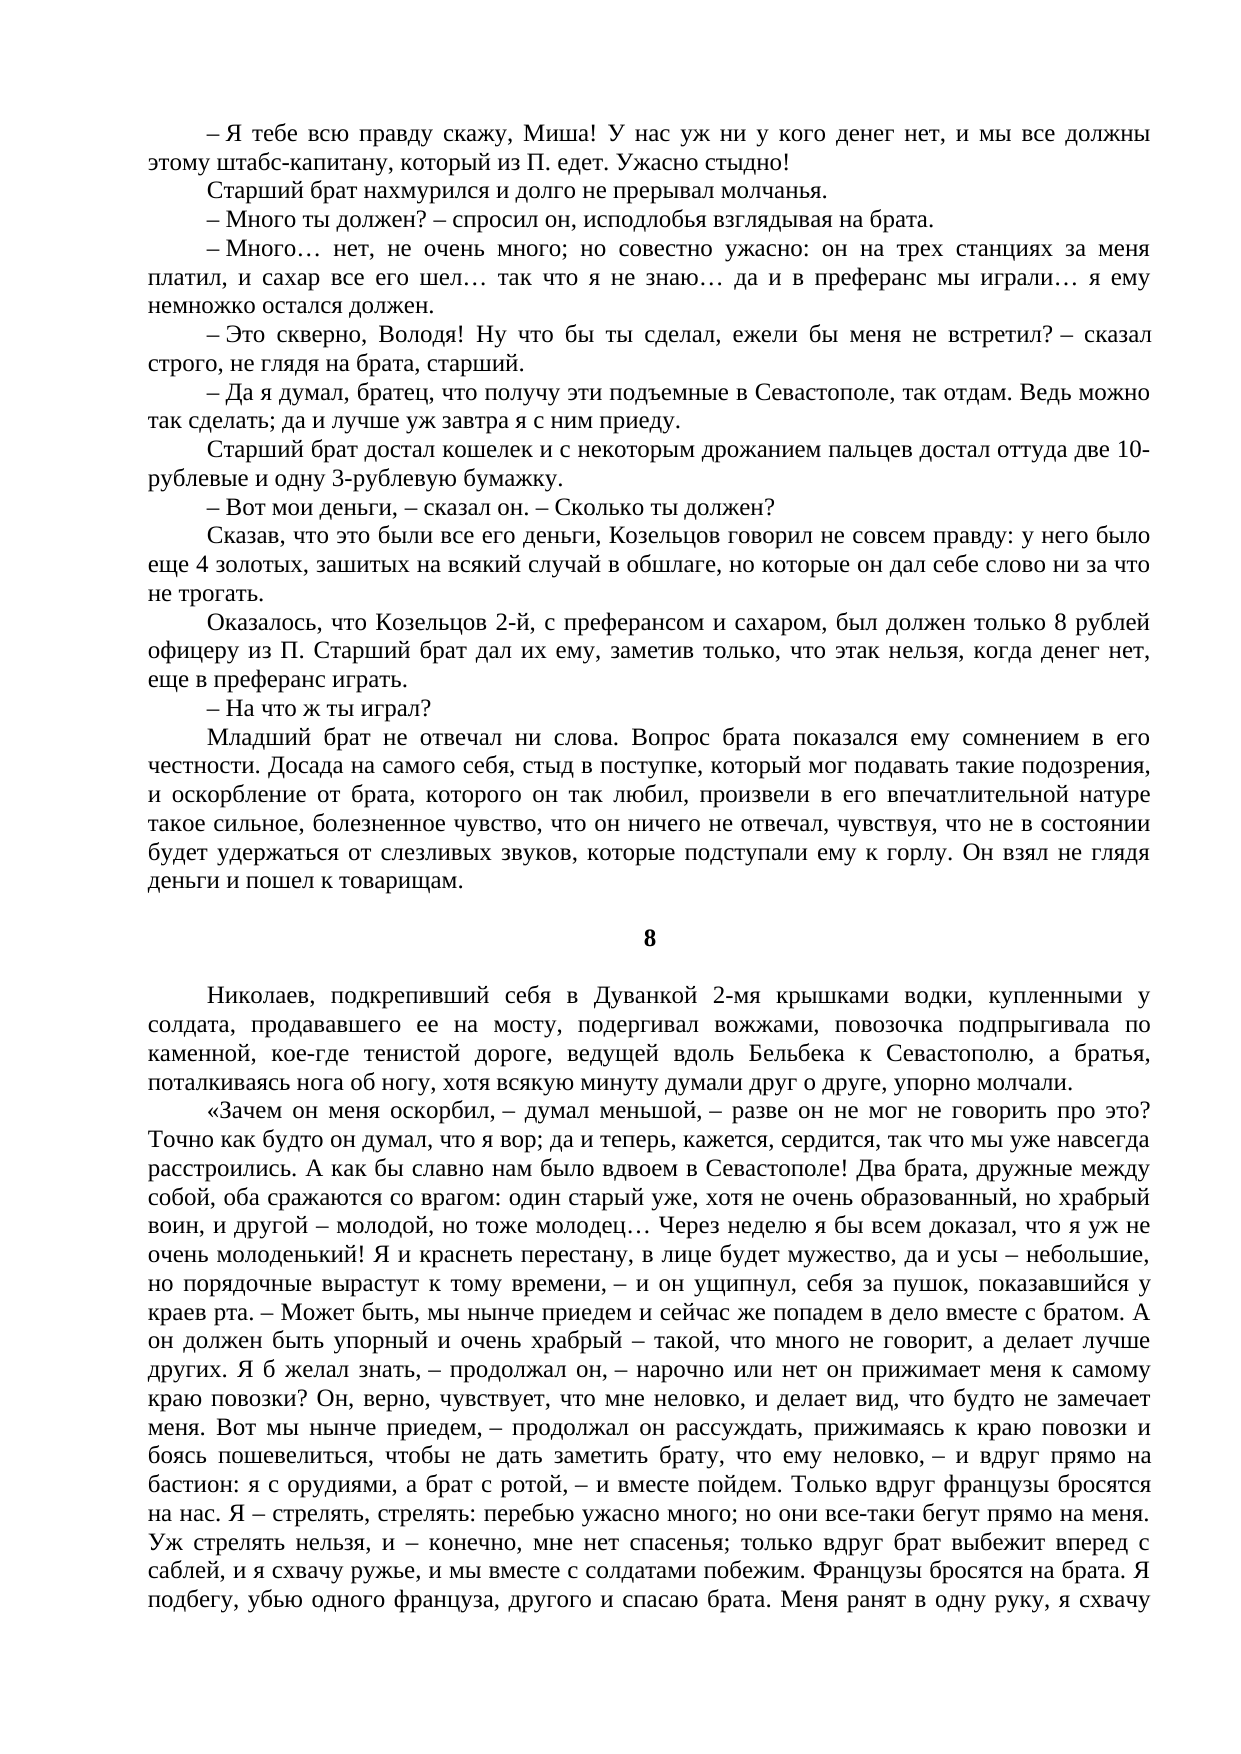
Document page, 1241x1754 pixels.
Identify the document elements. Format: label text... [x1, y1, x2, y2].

text – На что ж ты играл? [148, 693, 1152, 722]
text – Это скверно, Володя! Ну что бы ты сделал, ежели бы меня не встретил? – сказал строго, не глядя на брата, старший. [148, 319, 1152, 377]
text – Много ты должен? – спросил он, исподлобья взглядывая на брата. [148, 204, 1152, 233]
text Старший брат нахмурился и долго не прерывал молчанья. [148, 176, 1152, 204]
text Оказалось, что Козельцов 2-й, с преферансом и сахаром, был должен только 8 рублей офицеру из П. Старший брат дал их ему, заметив только, что этак нельзя, когда денег нет, еще в преферанс играть. [148, 607, 1152, 693]
text Сказав, что это были все его деньги, Козельцов говорил не совсем правду: у него было еще 4 золотых, зашитых на всякий случай в обшлаге, но которые он дал себе слово ни за что не трогать. [148, 521, 1152, 607]
text Младший брат не отвечал ни слова. Вопрос брата показался ему сомнением в его честности. Досада на самого себя, стыд в поступке, который мог подавать такие подозрения, и оскорбление от брата, которого он так любил, произвели в его впечатлительной натуре такое сильное, болезненное чувство, что он ничего не отвечал, чувствуя, что не в состоянии будет удержаться от слезливых звуков, которые подступали ему к горлу. Он взял не глядя деньги и пошел к товарищам. [148, 722, 1152, 894]
text – Да я думал, братец, что получу эти подъемные в Севастополе, так отдам. Ведь можно так сделать; да и лучше уж завтра я с ним приеду. [148, 377, 1152, 434]
text – Вот мои деньги, – сказал он. – Сколько ты должен? [148, 492, 1152, 521]
text – Я тебе всю правду скажу, Миша! У нас уж ни у кого денег нет, и мы все должны этому штабс-капитану, который из П. едет. Ужасно стыдно! [148, 118, 1152, 176]
text «Зачем он меня оскорбил, – думал меньшой, – разве он не мог не говорить про это? Точно как будто он думал, что я вор; да и теперь, кажется, сердится, так что мы уже навсегда расстроились. А как бы славно нам было вдвоем в Севастополе! Два брата, дружные между собой, оба сражаются со врагом: один старый уже, хотя не очень образованный, но храбрый воин, и другой – молодой, но тоже молодец… Через неделю я бы всем доказал, что я уж не очень молоденький! Я и краснеть перестану, в лице будет мужество, да и усы – небольшие, но порядочные вырастут к тому времени, – и он ущипнул, себя за пушок, показавшийся у краев рта. – Может быть, мы нынче приедем и сейчас же попадем в дело вместе с братом. А он должен быть упорный и очень храбрый – такой, что много не говорит, а делает лучше других. Я б желал знать, – продолжал он, – нарочно или нет он прижимает меня к самому краю повозки? Он, верно, чувствует, что мне неловко, и делает вид, что будто не замечает меня. Вот мы нынче приедем, – продолжал он рассуждать, прижимаясь к краю повозки и боясь пошевелиться, чтобы не дать заметить брату, что ему неловко, – и вдруг прямо на бастион: я с орудиями, а брат с ротой, – и вместе пойдем. Только вдруг французы бросятся на нас. Я – стрелять, стрелять: перебью ужасно много; но они все-таки бегут прямо на меня. Уж стрелять нельзя, и – конечно, мне нет спасенья; только вдруг брат выбежит вперед с саблей, и я схвачу ружье, и мы вместе с солдатами побежим. Французы бросятся на брата. Я подбегу, убью одного француза, другого и спасаю брата. Меня ранят в одну руку, я схвачу [148, 1096, 1152, 1613]
text Николаев, подкрепивший себя в Дуванкой 2-мя крышками водки, купленными у солдата, продававшего ее на мосту, подергивал вожжами, повозочка подпрыгивала по каменной, кое-где тенистой дороге, ведущей вдоль Бельбека к Севастополю, а братья, поталкиваясь нога об ногу, хотя всякую минуту думали друг о друге, упорно молчали. [148, 981, 1152, 1096]
subtitle 8 [148, 923, 1152, 952]
text – Много… нет, не очень много; но совестно ужасно: он на трех станциях за меня платил, и сахар все его шел… так что я не знаю… да и в преферанс мы играли… я ему немножко остался должен. [148, 233, 1152, 319]
text Старший брат достал кошелек и с некоторым дрожанием пальцев достал оттуда две 10-рублевые и одну 3-рублевую бумажку. [148, 434, 1152, 492]
